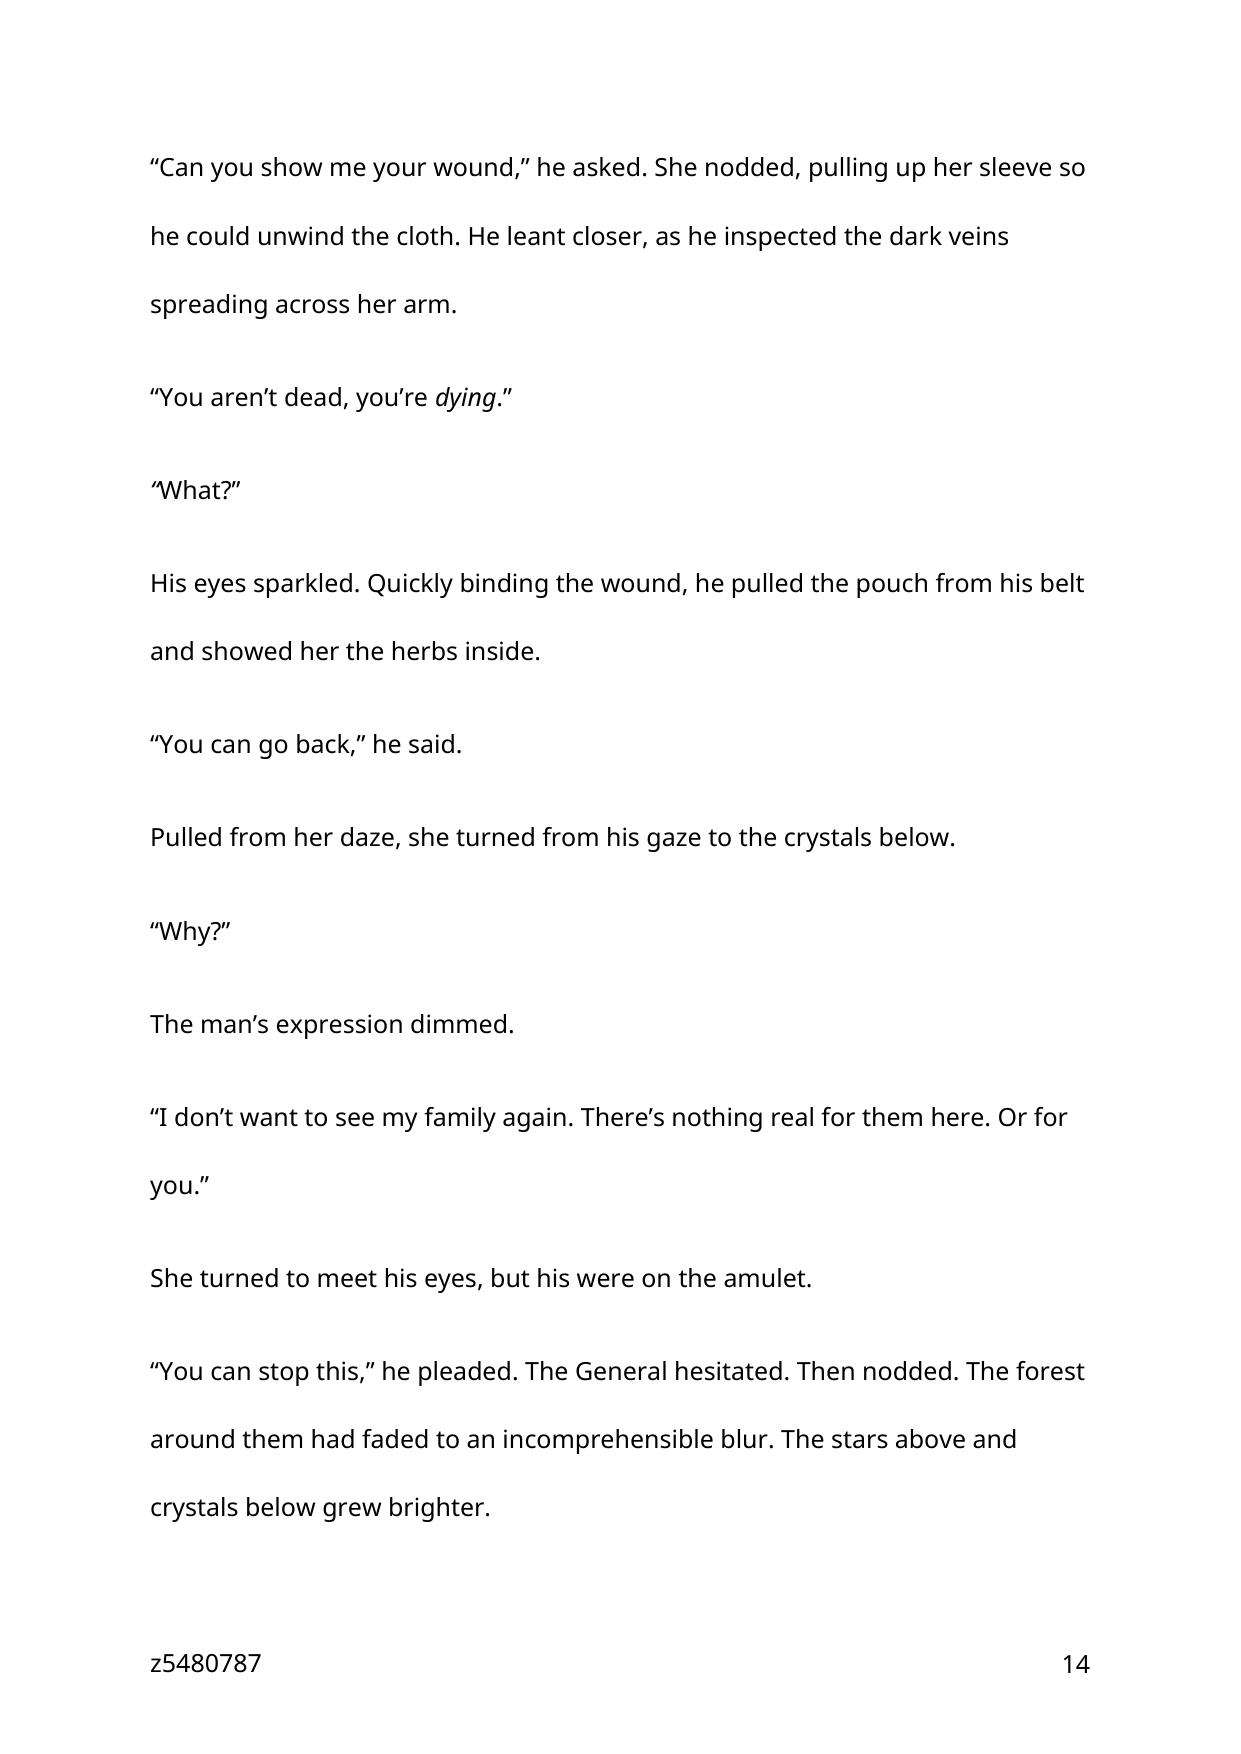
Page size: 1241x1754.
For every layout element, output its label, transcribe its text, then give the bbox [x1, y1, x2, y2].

text “You can go back,” he said. [150, 727, 1090, 761]
text “Can you show me your wound,” he asked. She nodded, pulling up her sleeve so he could unwind the cloth. He leant closer, as he inspected the dark veins spreading across her arm. [150, 150, 1090, 320]
text “You aren’t dead, you’re dying.” [150, 379, 1090, 413]
text The man’s expression dimmed. [150, 1006, 1090, 1040]
text “What?” [150, 472, 1090, 507]
text His eyes sparkled. Quickly binding the wound, he pulled the pouch from his belt and showed her the herbs inside. [150, 566, 1090, 668]
text “You can stop this,” he pleaded. The General hesitated. Then nodded. The forest around them had faded to an incomprehensible blur. The stars above and crystals below grew brighter. [150, 1354, 1090, 1524]
text “I don’t want to see my family again. There’s nothing real for them here. Or for you.” [150, 1099, 1090, 1202]
text Pulled from her daze, she turned from his gaze to the crystals below. [150, 820, 1090, 854]
text She turned to meet his eyes, but his were on the amulet. [150, 1261, 1090, 1295]
text “Why?” [150, 913, 1090, 947]
